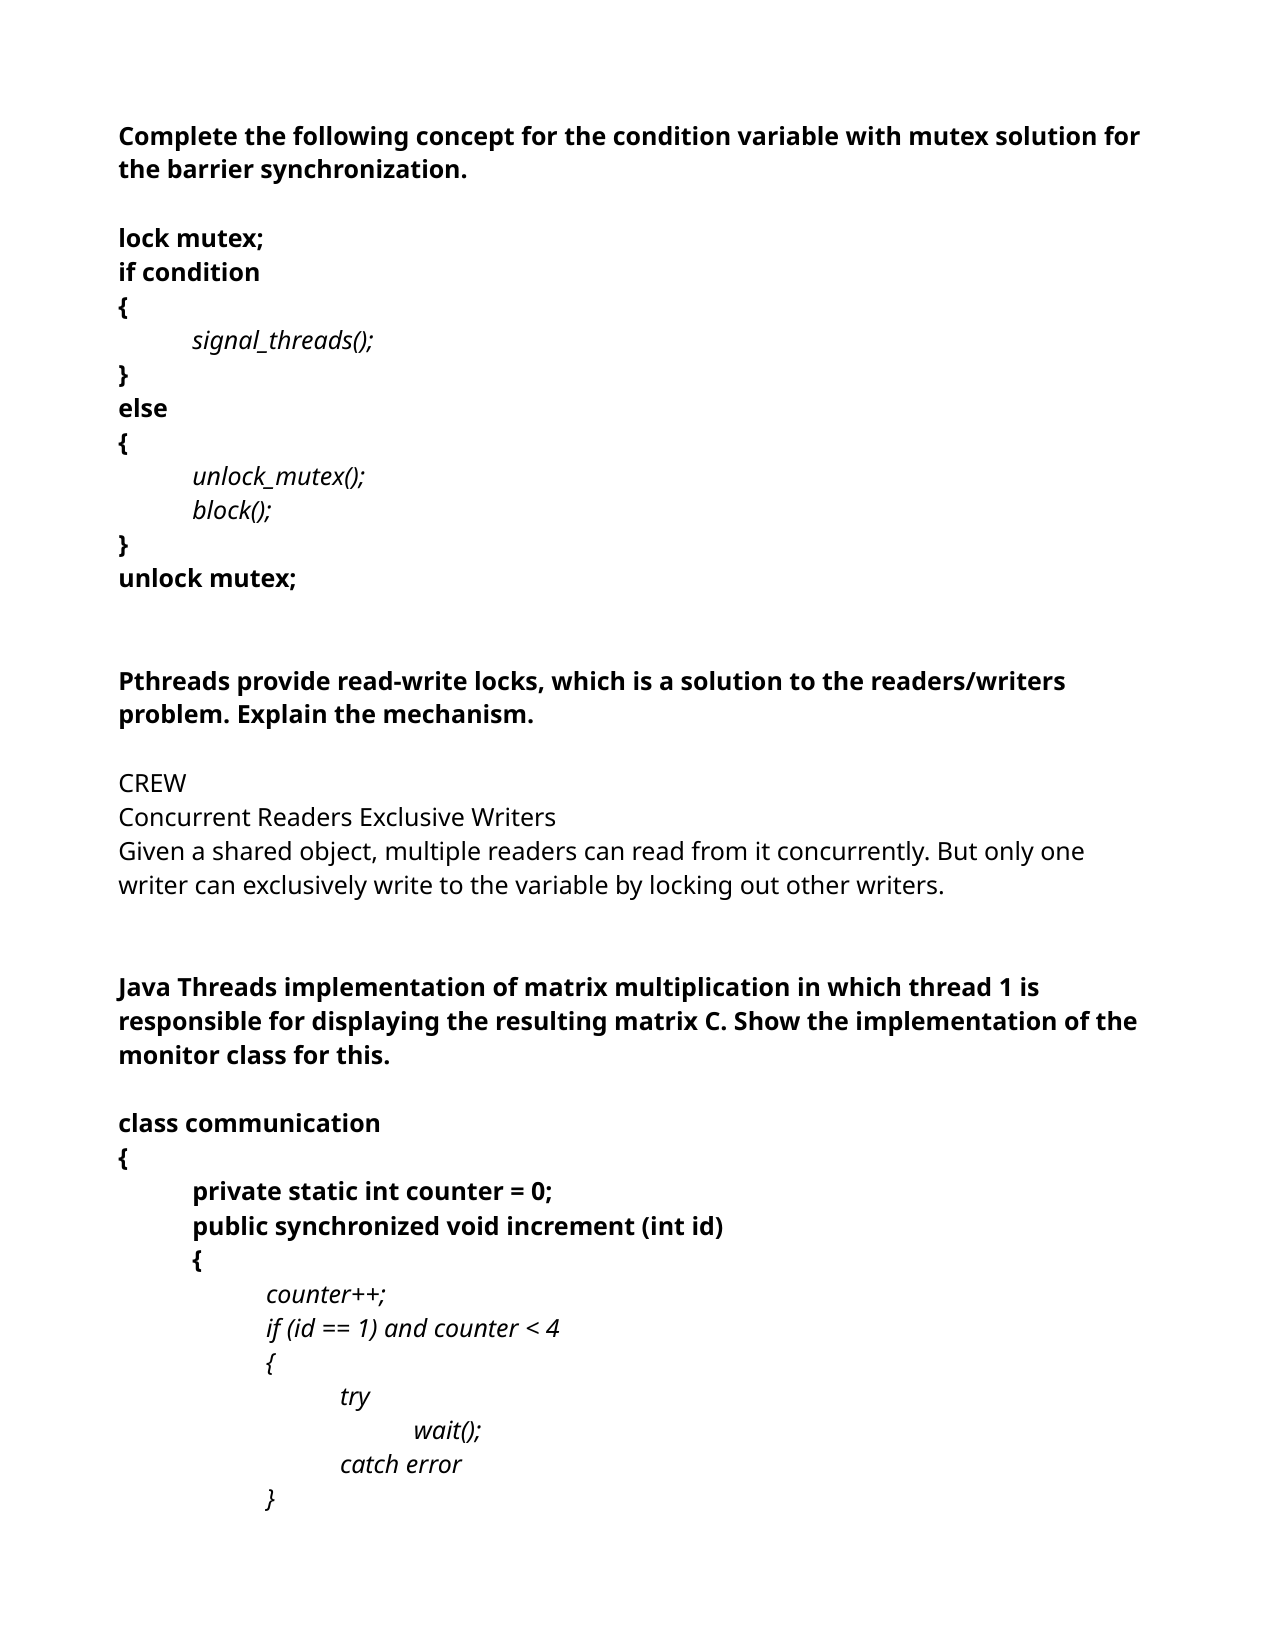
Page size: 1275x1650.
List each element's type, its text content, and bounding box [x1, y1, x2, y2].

text { [118, 1140, 1157, 1174]
text CREW [118, 765, 1157, 799]
text Concurrent Readers Exclusive Writers [118, 799, 1157, 833]
text try [118, 1378, 1157, 1412]
text { [118, 1242, 1157, 1276]
text block(); [118, 493, 1157, 527]
text if (id == 1) and counter < 4 [118, 1310, 1157, 1344]
text private static int counter = 0; [118, 1174, 1157, 1208]
text catch error [118, 1447, 1157, 1481]
text } [118, 357, 1157, 391]
text counter++; [118, 1276, 1157, 1310]
text class communication [118, 1106, 1157, 1140]
text signal_threads(); [118, 322, 1157, 357]
text unlock mutex; [118, 561, 1157, 595]
text Given a shared object, multiple readers can read from it concurrently. But only one writer can exclusively write to the variable by locking out other writers. [118, 833, 1157, 902]
text lock mutex; [118, 220, 1157, 254]
text } [118, 527, 1157, 561]
text Complete the following concept for the condition variable with mutex solution for the barrier synchronization. [118, 118, 1157, 186]
text Java Threads implementation of matrix multiplication in which thread 1 is responsible for displaying the resulting matrix C. Show the implementation of the monitor class for this. [118, 970, 1157, 1072]
text unlock_mutex(); [118, 459, 1157, 493]
text public synchronized void increment (int id) [118, 1208, 1157, 1242]
text else [118, 391, 1157, 425]
text } [118, 1481, 1157, 1515]
text if condition [118, 254, 1157, 288]
text { [118, 288, 1157, 322]
text { [118, 425, 1157, 459]
text { [118, 1344, 1157, 1378]
text Pthreads provide read-write locks, which is a solution to the readers/writers problem. Explain the mechanism. [118, 663, 1157, 731]
text wait(); [118, 1412, 1157, 1447]
